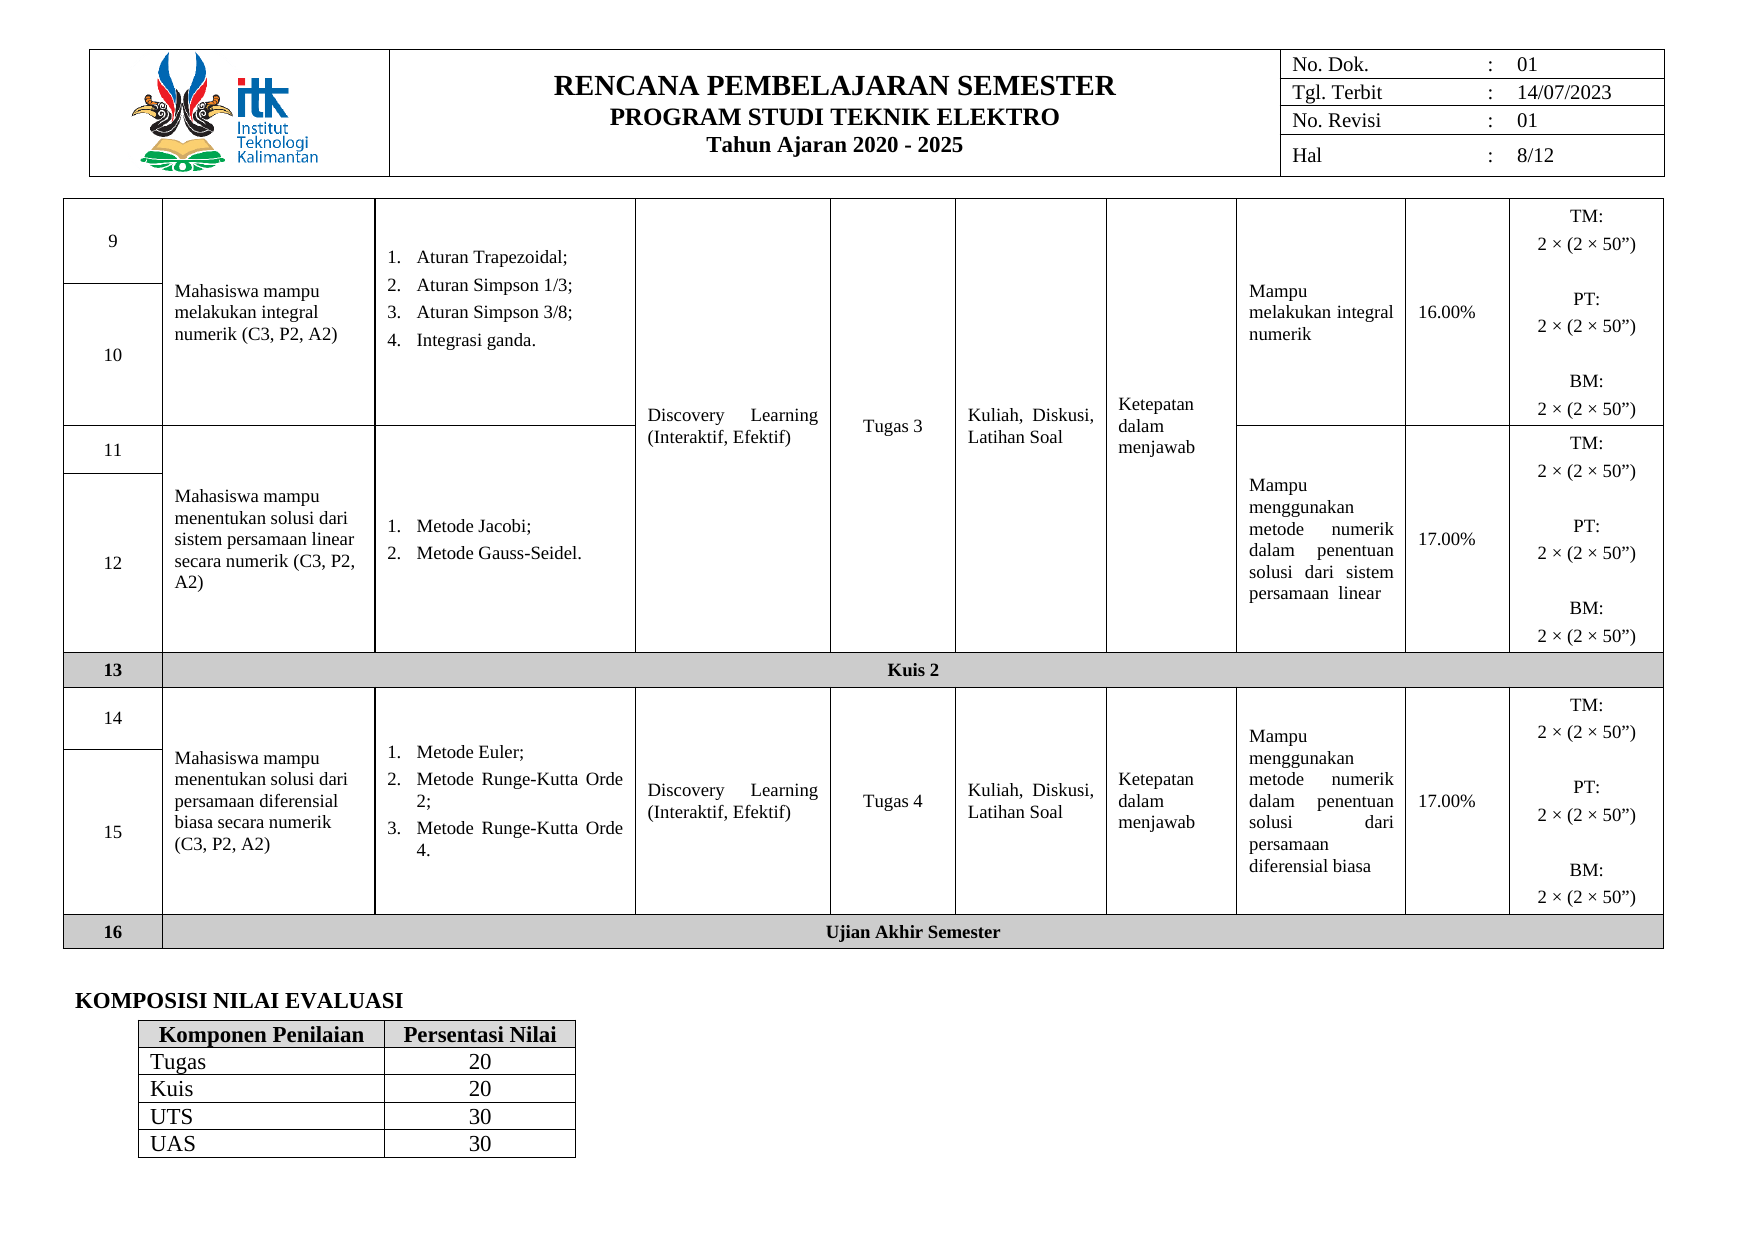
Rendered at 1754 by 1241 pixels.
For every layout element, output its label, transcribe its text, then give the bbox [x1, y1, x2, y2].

table_cell 20 [385, 1048, 575, 1074]
table_cell TM: 2 × (2 × 50”) PT: 2 × (2 × 50”) BM: 2 × (2 × 50”) [1510, 688, 1663, 913]
table_cell 17.00% [1406, 688, 1509, 913]
table_cell Ujian Akhir Semester [163, 915, 1663, 948]
table_cell Metode Euler; Metode Runge-Kutta Orde 2; Metode Runge-Kutta Orde 4. [376, 688, 635, 913]
table_cell Mahasiswa mampu melakukan integral numerik (C3, P2, A2) [163, 199, 374, 425]
table_header Komponen Penilaian [139, 1021, 384, 1047]
table_cell Mampu menggunakan metode numerik dalam penentuan solusi dari persamaan diferensial biasa [1237, 688, 1405, 913]
table_cell Aturan Trapezoidal; Aturan Simpson 1/3; Aturan Simpson 3/8; Integrasi ganda. [376, 199, 635, 425]
table_cell Kuliah, Diskusi, Latihan Soal [956, 688, 1106, 913]
table_cell Mampu menggunakan metode numerik dalam penentuan solusi dari sistem persamaan linear [1237, 426, 1405, 652]
table_cell Mahasiswa mampu menentukan solusi dari persamaan diferensial biasa secara numerik (C3, P2, A2) [163, 688, 374, 913]
table_cell Mahasiswa mampu menentukan solusi dari sistem persamaan linear secara numerik (C3, P2, A2) [163, 426, 374, 652]
table_cell Discovery Learning (Interaktif, Efektif) [636, 199, 830, 652]
table_cell Ketepatan dalam menjawab [1107, 199, 1236, 652]
table_cell TM: 2 × (2 × 50”) PT: 2 × (2 × 50”) BM: 2 × (2 × 50”) [1510, 199, 1663, 425]
table_cell 17.00% [1406, 426, 1509, 652]
table_cell 30 [385, 1130, 575, 1157]
table_cell 15 [64, 750, 162, 913]
table_cell 16.00% [1406, 199, 1509, 425]
table_cell 20 [385, 1075, 575, 1102]
subtitle KOMPOSISI NILAI EVALUASI [75, 987, 1679, 1014]
table_cell 14 [64, 688, 162, 748]
table_cell Tugas 4 [831, 688, 955, 913]
table_cell 10 [64, 284, 162, 425]
table_cell Mampu melakukan integral numerik [1237, 199, 1405, 425]
table_cell Ketepatan dalam menjawab [1107, 688, 1236, 913]
table_cell 16 [64, 915, 162, 948]
picture [127, 50, 322, 176]
table_cell TM: 2 × (2 × 50”) PT: 2 × (2 × 50”) BM: 2 × (2 × 50”) [1510, 426, 1663, 652]
table_cell Kuis 2 [163, 653, 1663, 687]
table_cell Kuliah, Diskusi, Latihan Soal [956, 199, 1106, 652]
table_cell 11 [64, 426, 162, 473]
table_cell 12 [64, 474, 162, 652]
table_cell 13 [64, 653, 162, 687]
table_cell 9 [64, 199, 162, 283]
table_cell Tugas [139, 1048, 384, 1074]
table_cell UAS [139, 1130, 384, 1157]
table_cell UTS [139, 1103, 384, 1129]
table_cell Metode Jacobi; Metode Gauss-Seidel. [376, 426, 635, 652]
table_cell Discovery Learning (Interaktif, Efektif) [636, 688, 830, 913]
table_cell Kuis [139, 1075, 384, 1102]
table_cell 30 [385, 1103, 575, 1129]
table_cell Tugas 3 [831, 199, 955, 652]
table_header Persentasi Nilai [385, 1021, 575, 1047]
